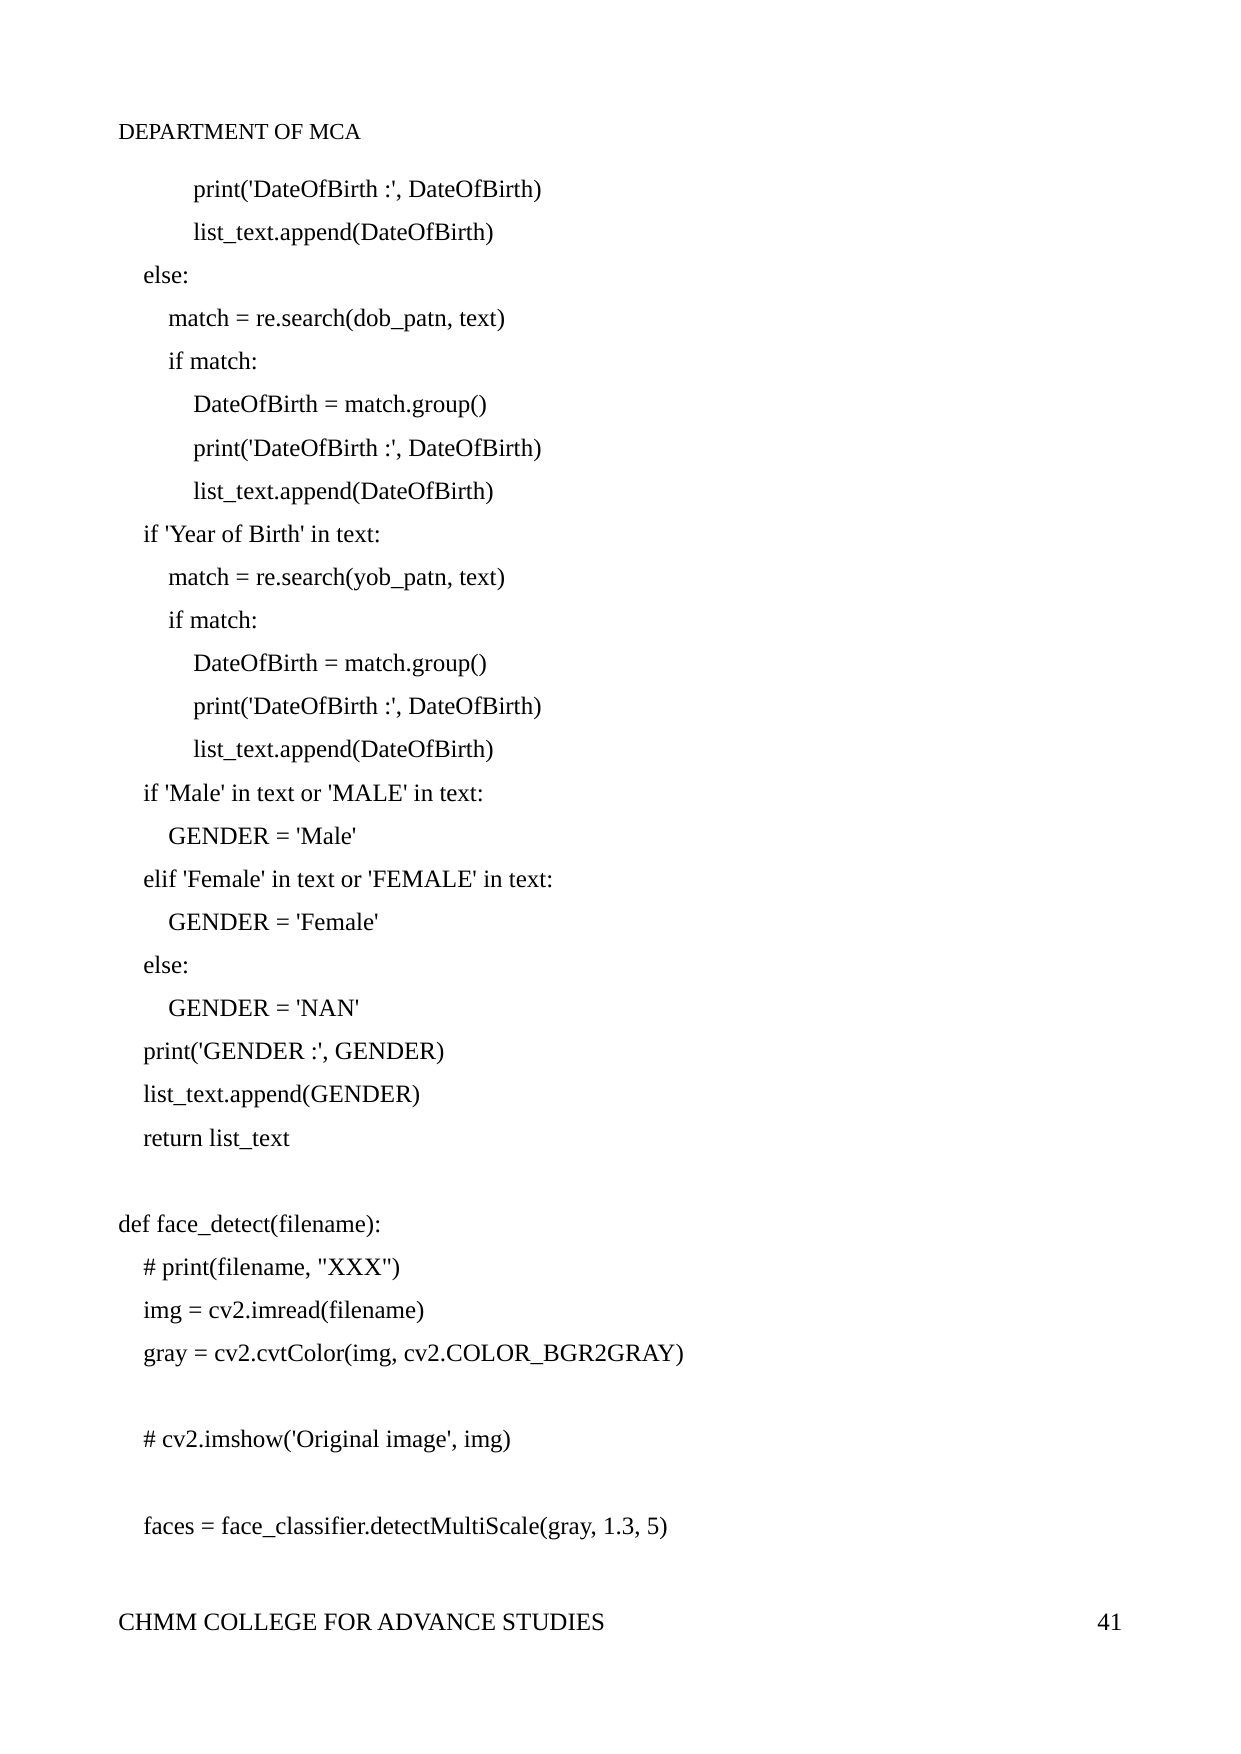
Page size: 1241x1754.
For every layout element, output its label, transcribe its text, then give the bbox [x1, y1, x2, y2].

text if 'Year of Birth' in text: [118, 519, 1122, 548]
text match = re.search(yob_patn, text) [118, 562, 1122, 591]
text if match: [118, 605, 1122, 634]
text faces = face_classifier.detectMultiScale(gray, 1.3, 5) [118, 1511, 1122, 1539]
text GENDER = 'Male' [118, 821, 1122, 849]
text else: [118, 260, 1122, 289]
text gray = cv2.cvtColor(img, cv2.COLOR_BGR2GRAY) [118, 1338, 1122, 1367]
text print('GENDER :', GENDER) [118, 1036, 1122, 1065]
text list_text.append(GENDER) [118, 1079, 1122, 1108]
text print('DateOfBirth :', DateOfBirth) [118, 691, 1122, 720]
text img = cv2.imread(filename) [118, 1295, 1122, 1324]
text if 'Male' in text or 'MALE' in text: [118, 778, 1122, 806]
text # print(filename, "XXX") [118, 1252, 1122, 1281]
text DateOfBirth = match.group() [118, 389, 1122, 418]
text return list_text [118, 1123, 1122, 1151]
text elif 'Female' in text or 'FEMALE' in text: [118, 864, 1122, 893]
text GENDER = 'NAN' [118, 993, 1122, 1022]
text print('DateOfBirth :', DateOfBirth) [118, 433, 1122, 461]
text if match: [118, 346, 1122, 375]
text def face_detect(filename): [118, 1209, 1122, 1238]
text print('DateOfBirth :', DateOfBirth) [118, 174, 1122, 203]
text GENDER = 'Female' [118, 907, 1122, 936]
text match = re.search(dob_patn, text) [118, 303, 1122, 332]
text # cv2.imshow('Original image', img) [118, 1424, 1122, 1453]
text list_text.append(DateOfBirth) [118, 217, 1122, 246]
text list_text.append(DateOfBirth) [118, 476, 1122, 504]
text list_text.append(DateOfBirth) [118, 734, 1122, 763]
text else: [118, 950, 1122, 979]
text DateOfBirth = match.group() [118, 648, 1122, 677]
